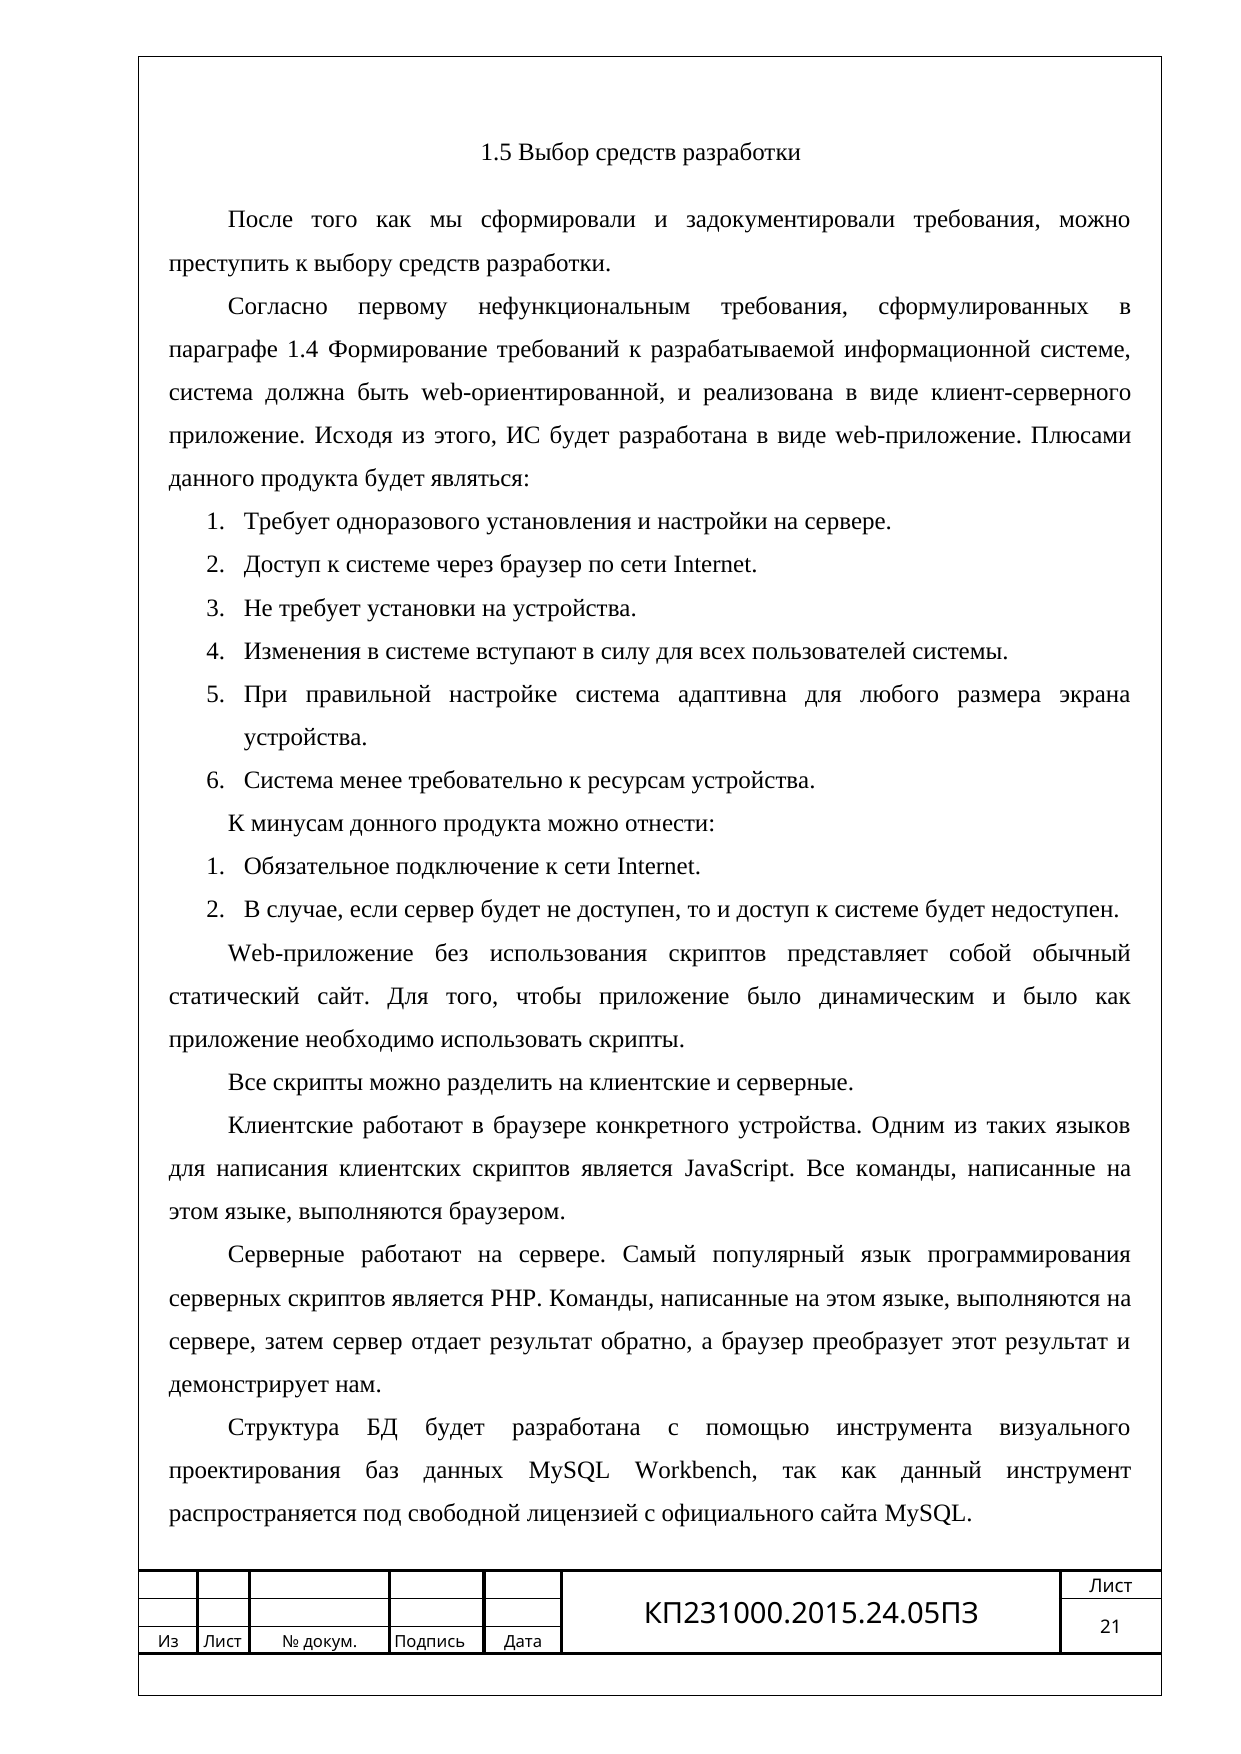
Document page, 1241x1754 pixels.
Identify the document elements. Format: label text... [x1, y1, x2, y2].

text Web-приложение без использования скриптов представляет собой обычный статический сайт. Для того, чтобы приложение было динамическим и было как приложение необходимо использовать скрипты. [168, 938, 1132, 1053]
text Клиентские работают в браузере конкретного устройства. Одним из таких языков для написания клиентских скриптов является JavaScript. Все команды, написанные на этом языке, выполняются браузером. [168, 1110, 1132, 1225]
text Серверные работают на сервере. Самый популярный язык программирования серверных скриптов является PHP. Команды, написанные на этом языке, выполняются на сервере, затем сервер отдает результат обратно, а браузер преобразует этот результат и демонстрирует нам. [168, 1239, 1132, 1398]
subtitle 1.5 Выбор средств разработки [168, 137, 1132, 165]
list В случае, если сервер будет не доступен, то и доступ к системе будет недоступен. [206, 894, 1132, 923]
text Согласно первому нефункциональным требования, сформулированных в параграфе 1.4 Формирование требований к разрабатываемой информационной системе, система должна быть web-ориентированной, и реализована в виде клиент-серверного приложение. Исходя из этого, ИС будет разработана в виде web-приложение. Плюсами данного продукта будет являться: [168, 291, 1132, 492]
text Все скрипты можно разделить на клиентские и серверные. [168, 1067, 1132, 1096]
list Изменения в системе вступают в силу для всех пользователей системы. [206, 636, 1132, 664]
list Система менее требовательно к ресурсам устройства. [206, 765, 1132, 794]
list При правильной настройке система адаптивна для любого размера экрана устройства. [206, 679, 1132, 751]
text Структура БД будет разработана с помощью инструмента визуального проектирования баз данных MySQL Workbench, так как данный инструмент распространяется под свободной лицензией с официального сайта MySQL. [168, 1412, 1132, 1527]
list Доступ к системе через браузер по сети Internet. [206, 549, 1132, 578]
list Требует одноразового установления и настройки на сервере. [206, 506, 1132, 535]
text К минусам донного продукта можно отнести: [168, 808, 1132, 837]
list Не требует установки на устройства. [206, 593, 1132, 621]
list Обязательное подключение к сети Internet. [206, 851, 1132, 880]
text После того как мы сформировали и задокументировали требования, можно преступить к выбору средств разработки. [168, 204, 1132, 276]
